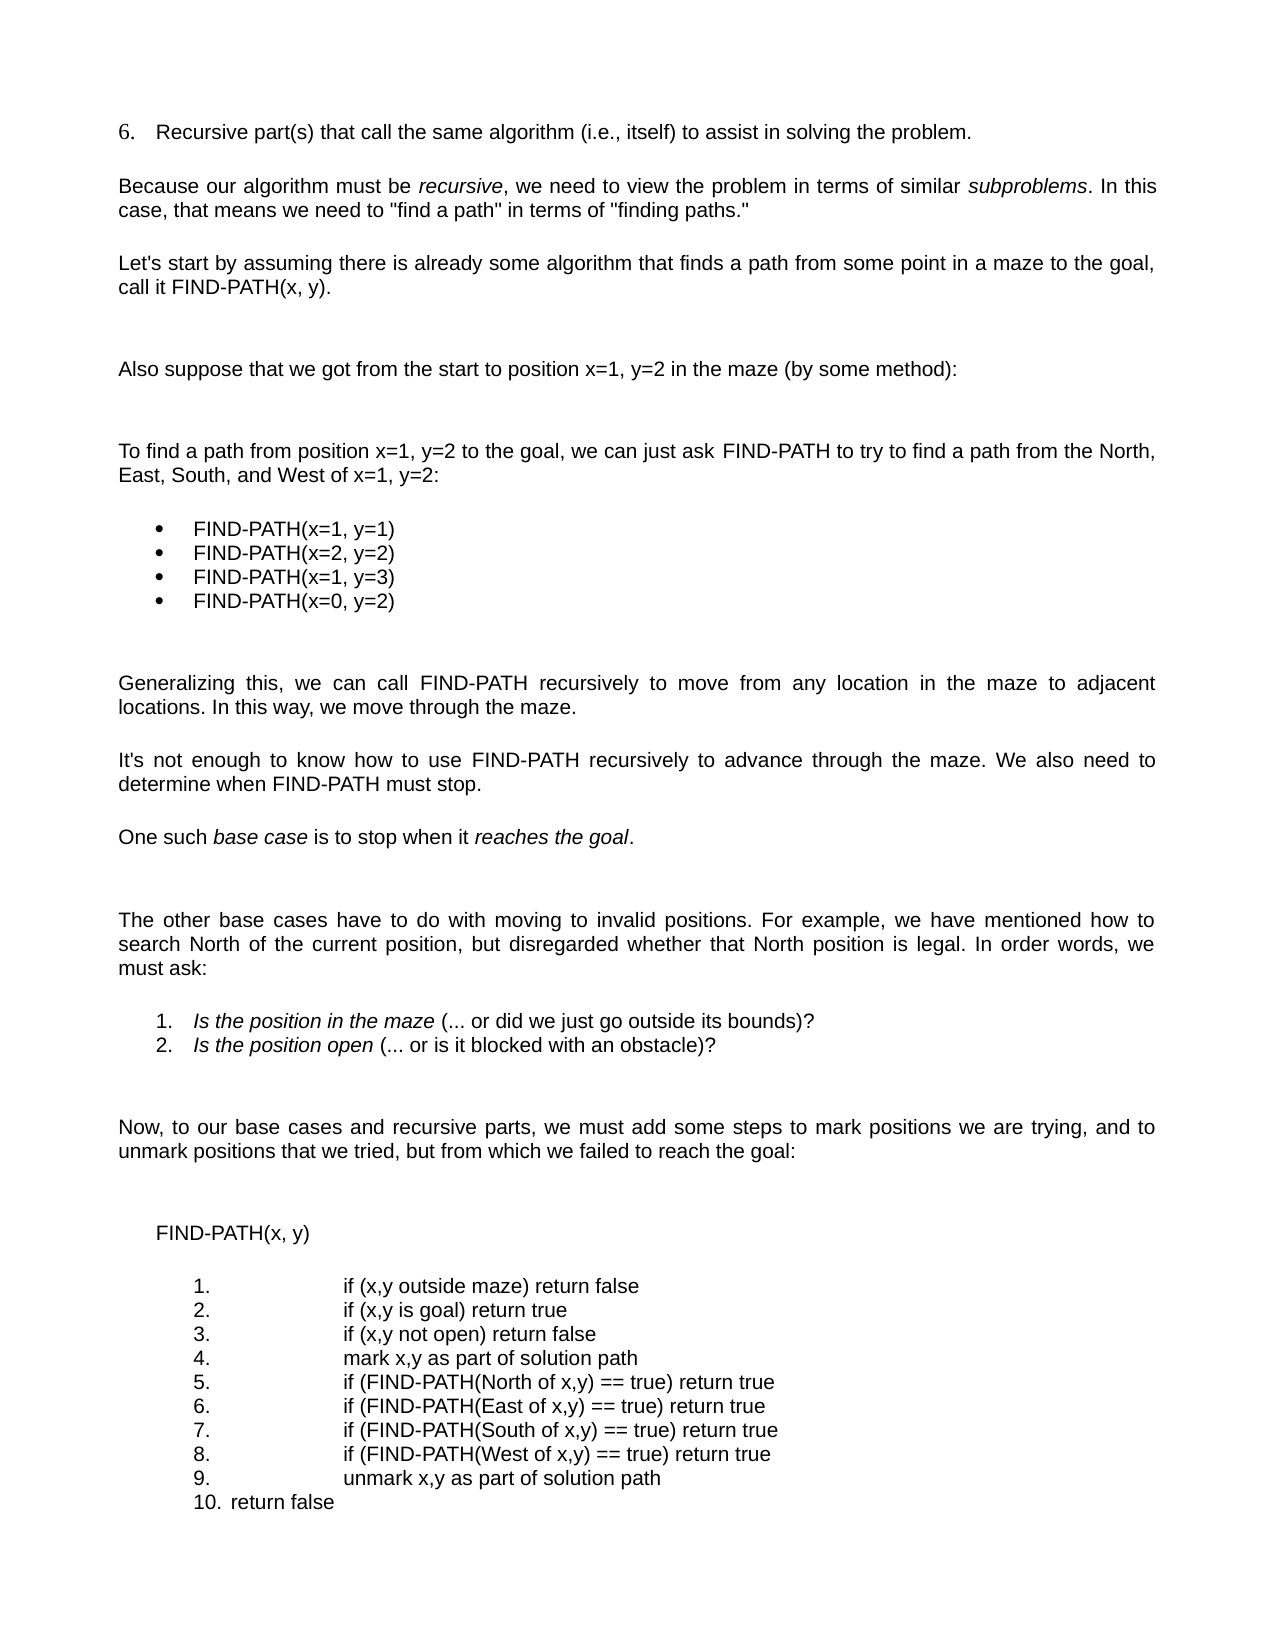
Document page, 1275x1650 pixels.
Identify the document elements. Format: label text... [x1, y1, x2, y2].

list if (x,y is goal) return true [193, 1298, 1157, 1322]
list return false [193, 1490, 1157, 1514]
list if (x,y outside maze) return false [193, 1274, 1157, 1298]
text Let's start by assuming there is already some algorithm that finds a path from some point in a maze to the goal, call it FIND-PATH(x, y). [118, 251, 1157, 299]
text One such base case is to stop when it reaches the goal. [118, 825, 1157, 849]
list FIND-PATH(x=0, y=2) [156, 588, 1157, 613]
list Is the position open (... or is it blocked with an obstacle)? [156, 1032, 1157, 1056]
text Because our algorithm must be recursive, we need to view the problem in terms of similar subproblems. In this case, that means we need to "find a path" in terms of "finding paths." [118, 174, 1157, 222]
text Now, to our base cases and recursive parts, we must add some steps to mark positions we are trying, and to unmark positions that we tried, but from which we failed to reach the goal: [118, 1115, 1157, 1163]
text Also suppose that we got from the start to position x=1, y=2 in the maze (by some method): [118, 357, 1157, 381]
text The other base cases have to do with moving to invalid positions. For example, we have mentioned how to search North of the current position, but disregarded whether that North position is legal. In order words, we must ask: [118, 907, 1157, 979]
list FIND-PATH(x=1, y=3) [156, 564, 1157, 588]
list FIND-PATH(x=1, y=1) [156, 516, 1157, 540]
list unmark x,y as part of solution path [193, 1466, 1157, 1490]
list if (FIND-PATH(North of x,y) == true) return true [193, 1370, 1157, 1394]
list Is the position in the maze (... or did we just go outside its bounds)? [156, 1008, 1157, 1032]
text It's not enough to know how to use FIND-PATH recursively to advance through the maze. We also need to determine when FIND-PATH must stop. [118, 748, 1157, 796]
text FIND-PATH(x, y) [156, 1221, 1157, 1245]
text Generalizing this, we can call FIND-PATH recursively to move from any location in the maze to adjacent locations. In this way, we move through the maze. [118, 671, 1157, 719]
list if (FIND-PATH(South of x,y) == true) return true [193, 1418, 1157, 1442]
list if (x,y not open) return false [193, 1322, 1157, 1346]
list Recursive part(s) that call the same algorithm (i.e., itself) to assist in solving the problem. [118, 118, 1157, 144]
list FIND-PATH(x=2, y=2) [156, 540, 1157, 564]
text To find a path from position x=1, y=2 to the goal, we can just ask FIND-PATH to try to find a path from the North, East, South, and West of x=1, y=2: [118, 439, 1157, 487]
list mark x,y as part of solution path [193, 1346, 1157, 1370]
list if (FIND-PATH(East of x,y) == true) return true [193, 1394, 1157, 1418]
list if (FIND-PATH(West of x,y) == true) return true [193, 1442, 1157, 1466]
